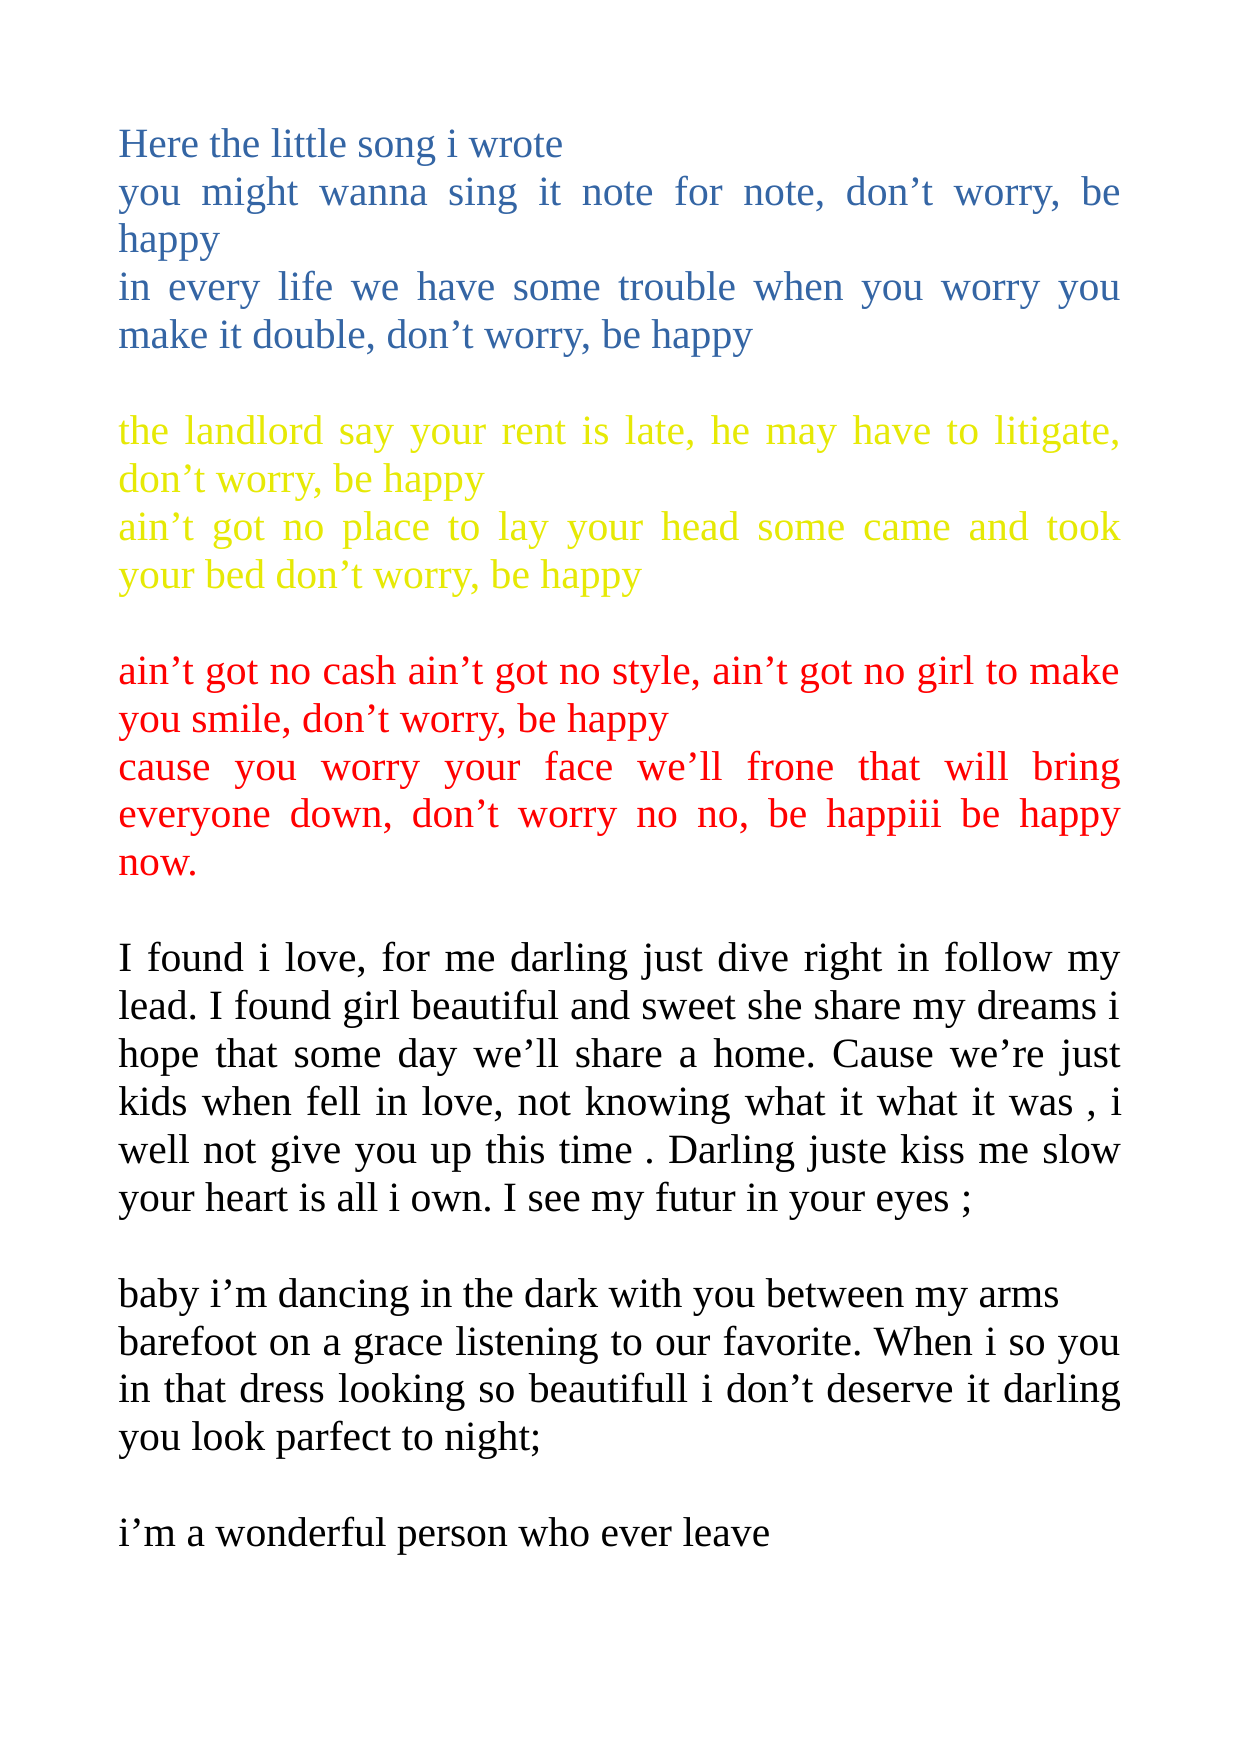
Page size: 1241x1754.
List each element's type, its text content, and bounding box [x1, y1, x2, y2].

text ain’t got no cash ain’t got no style, ain’t got no girl to make you smile, don’t worry, be happy [118, 645, 1122, 741]
text Here the little song i wrote [118, 118, 1122, 166]
text in every life we have some trouble when you worry you make it double, don’t worry, be happy [118, 262, 1122, 358]
text cause you worry your face we’ll frone that will bring everyone down, don’t worry no no, be happiii be happy now. [118, 741, 1122, 885]
text ain’t got no place to lay your head some came and took your bed don’t worry, be happy [118, 501, 1122, 597]
text barefoot on a grace listening to our favorite. When i so you in that dress looking so beautifull i don’t deserve it darling you look parfect to night; [118, 1316, 1122, 1460]
text you might wanna sing it note for note, don’t worry, be happy [118, 166, 1122, 262]
text i’m a wonderful person who ever leave [118, 1508, 1122, 1556]
text baby i’m dancing in the dark with you between my arms [118, 1268, 1122, 1316]
text the landlord say your rent is late, he may have to litigate, don’t worry, be happy [118, 406, 1122, 501]
text I found i love, for me darling just dive right in follow my lead. I found girl beautiful and sweet she share my dreams i hope that some day we’ll share a home. Cause we’re just kids when fell in love, not knowing what it what it was , i well not give you up this time . Darling juste kiss me slow your heart is all i own. I see my futur in your eyes ; [118, 933, 1122, 1220]
